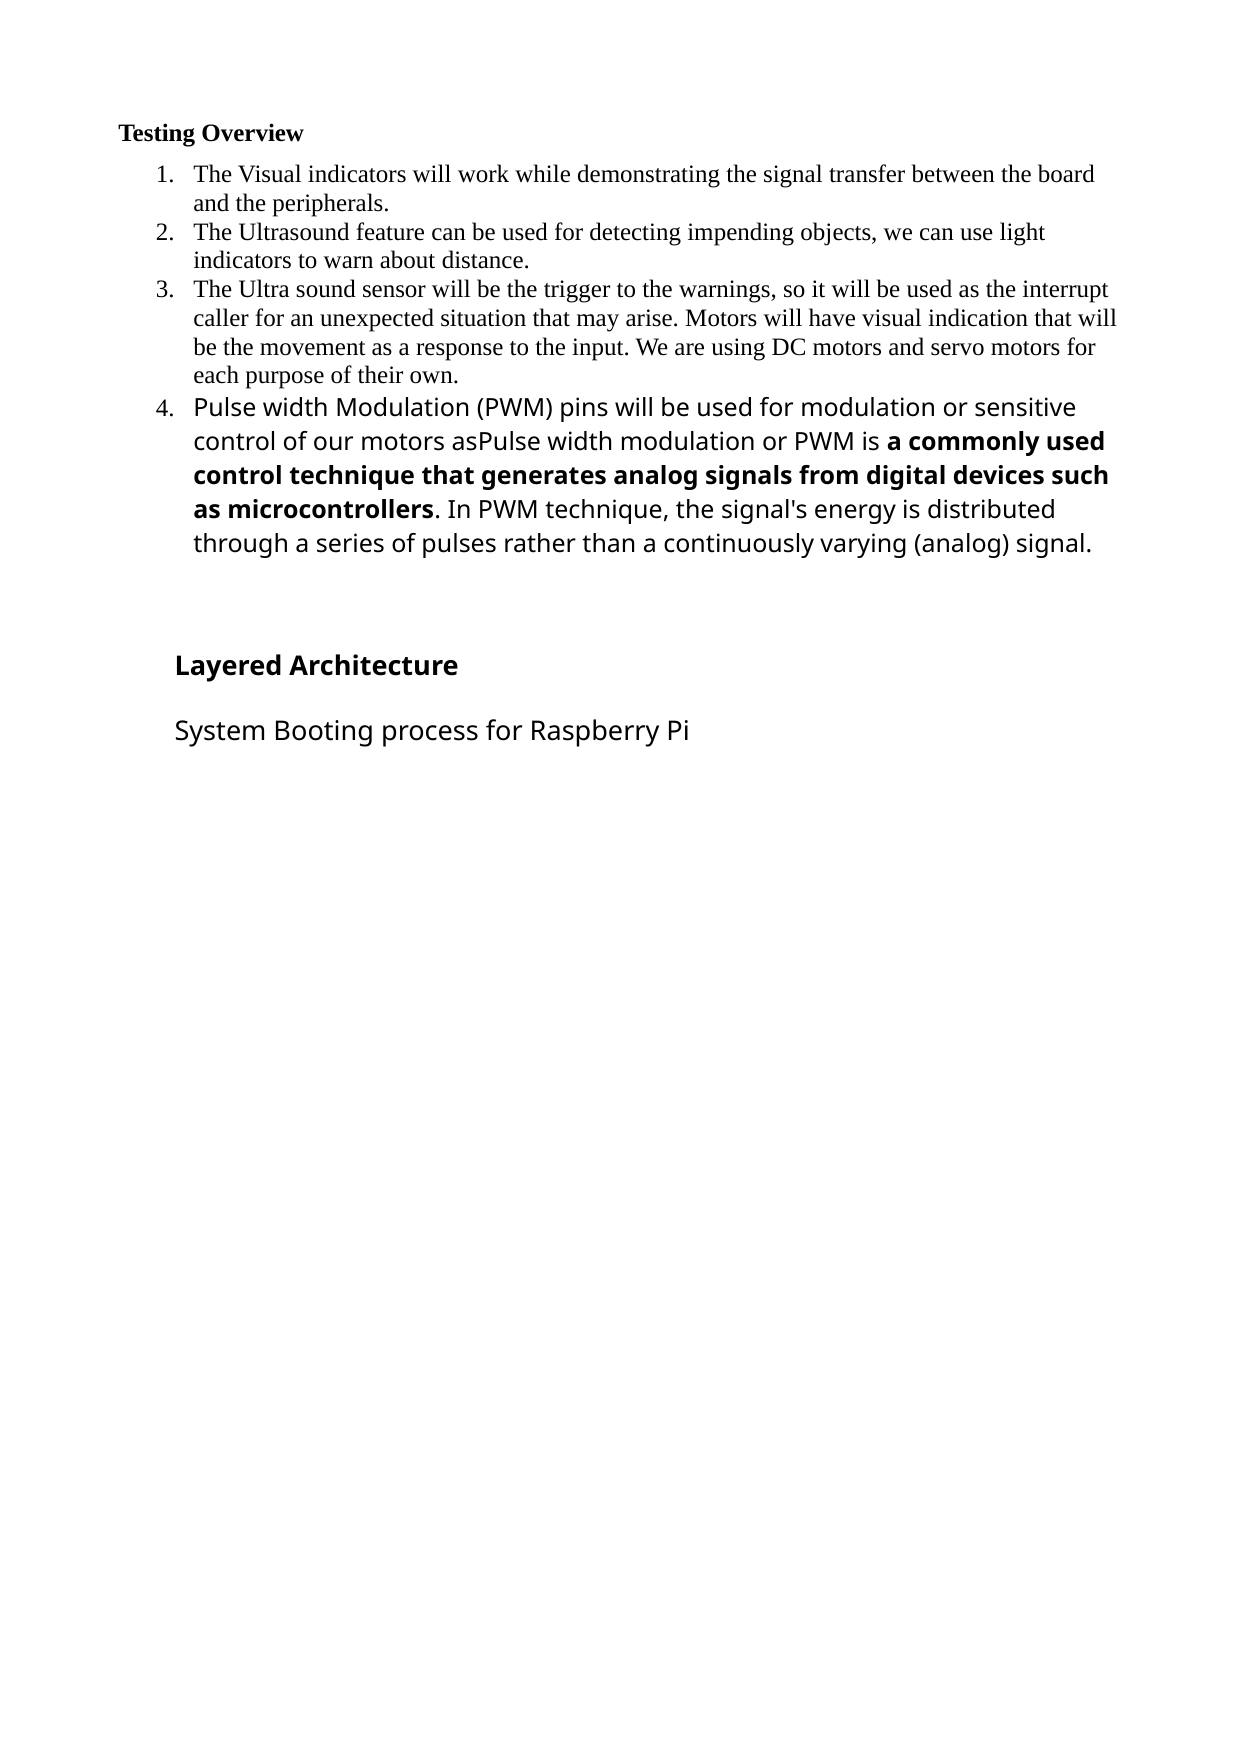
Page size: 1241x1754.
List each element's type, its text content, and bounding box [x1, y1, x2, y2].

list The Ultrasound feature can be used for detecting impending objects, we can use light indicators to warn about distance. [156, 217, 1122, 274]
subtitle Testing Overview [118, 118, 1122, 147]
list Pulse width Modulation (PWM) pins will be used for modulation or sensitive control of our motors asPulse width modulation or PWM is a commonly used control technique that generates analog signals from digital devices such as microcontrollers. In PWM technique, the signal's energy is distributed through a series of pulses rather than a continuously varying (analog) signal. [156, 389, 1122, 560]
text System Booting process for Raspberry Pi [174, 712, 1122, 748]
list The Visual indicators will work while demonstrating the signal transfer between the board and the peripherals. [156, 159, 1122, 217]
list The Ultra sound sensor will be the trigger to the warnings, so it will be used as the interrupt caller for an unexpected situation that may arise. Motors will have visual indication that will be the movement as a response to the input. We are using DC motors and servo motors for each purpose of their own. [156, 274, 1122, 389]
subtitle Layered Architecture [174, 646, 1122, 683]
